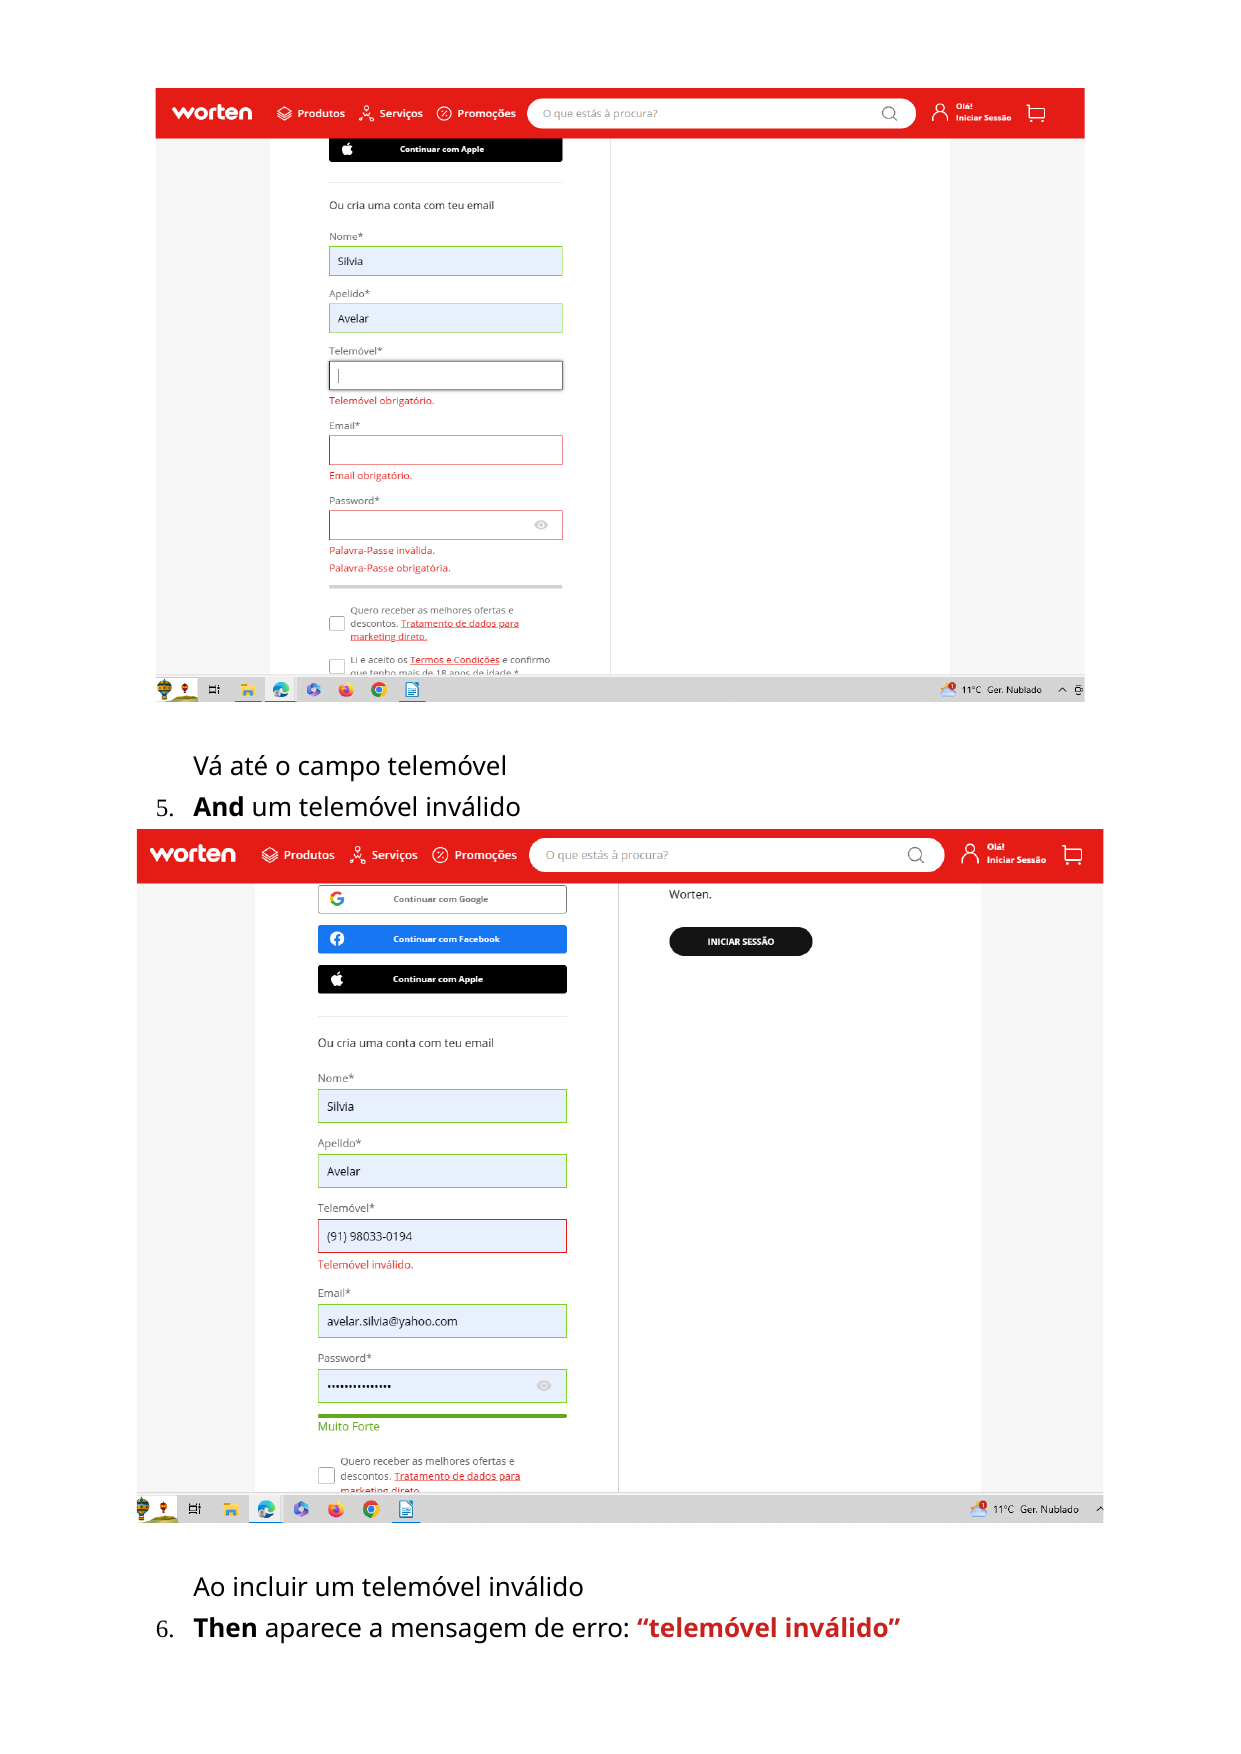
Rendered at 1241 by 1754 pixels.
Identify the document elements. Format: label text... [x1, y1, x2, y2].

list Vá até o campo telemóvel [156, 748, 1122, 783]
list Ao incluir um telemóvel inválido [156, 1568, 1122, 1604]
picture [136, 829, 1104, 1523]
list And um telemóvel inválido [156, 789, 1122, 824]
picture [155, 88, 1085, 702]
list Then aparece a mensagem de erro: “telemóvel inválido” [156, 1609, 1122, 1645]
